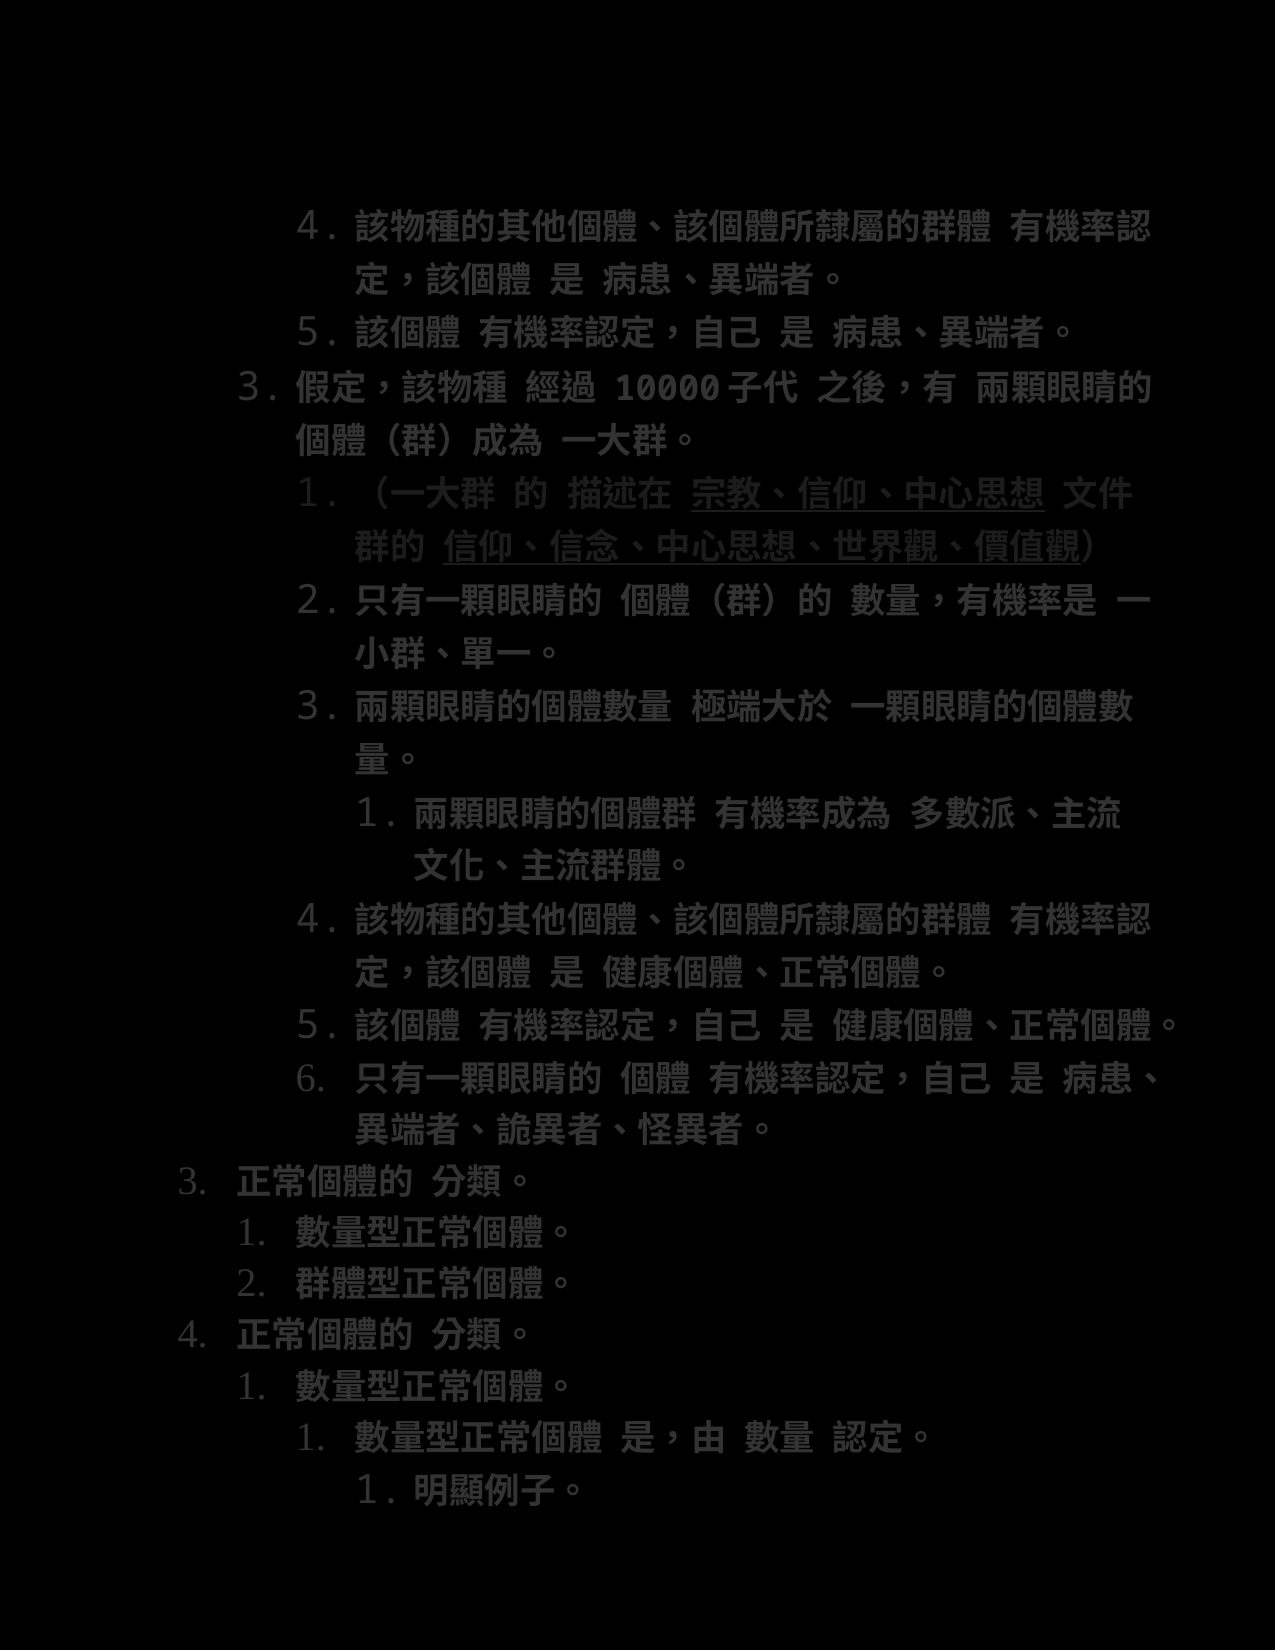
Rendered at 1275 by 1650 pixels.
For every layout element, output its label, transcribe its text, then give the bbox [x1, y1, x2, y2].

list 數量型正常個體。 [236, 1358, 1157, 1409]
list 正常個體的 分類。 [177, 1307, 1157, 1358]
list 數量型正常個體。 [236, 1204, 1157, 1256]
list 兩顆眼睛的個體數量 極端大於 一顆眼睛的個體數量。 [295, 676, 1157, 783]
list 該物種的其他個體、該個體所隸屬的群體 有機率認定，該個體 是 病患、異端者。 [295, 196, 1157, 302]
list 兩顆眼睛的個體群 有機率成為 多數派、主流文化、主流群體。 [354, 783, 1157, 889]
list 只有一顆眼睛的 個體（群）的 數量，有機率是 一小群、單一。 [295, 570, 1157, 676]
list 明顯例子。 [354, 1461, 1157, 1516]
list 假定，該物種 經過 10000子代 之後，有 兩顆眼睛的 個體（群）成為 一大群。 [236, 357, 1157, 464]
list 群體型正常個體。 [236, 1256, 1157, 1307]
list 數量型正常個體 是，由 數量 認定。 [295, 1409, 1157, 1461]
list 只有一顆眼睛的 個體 有機率認定，自己 是 病患、異端者、詭異者、怪異者。 [295, 1051, 1157, 1153]
list （一大群 的 描述在 宗教、信仰、中心思想 文件群的 信仰、信念、中心思想、世界觀、價值觀） [295, 464, 1157, 570]
list 正常個體的 分類。 [177, 1153, 1157, 1204]
list 該物種的其他個體、該個體所隸屬的群體 有機率認定，該個體 是 健康個體、正常個體。 [295, 889, 1157, 995]
list 該個體 有機率認定，自己 是 健康個體、正常個體。 [295, 995, 1157, 1051]
list 該個體 有機率認定，自己 是 病患、異端者。 [295, 302, 1157, 357]
